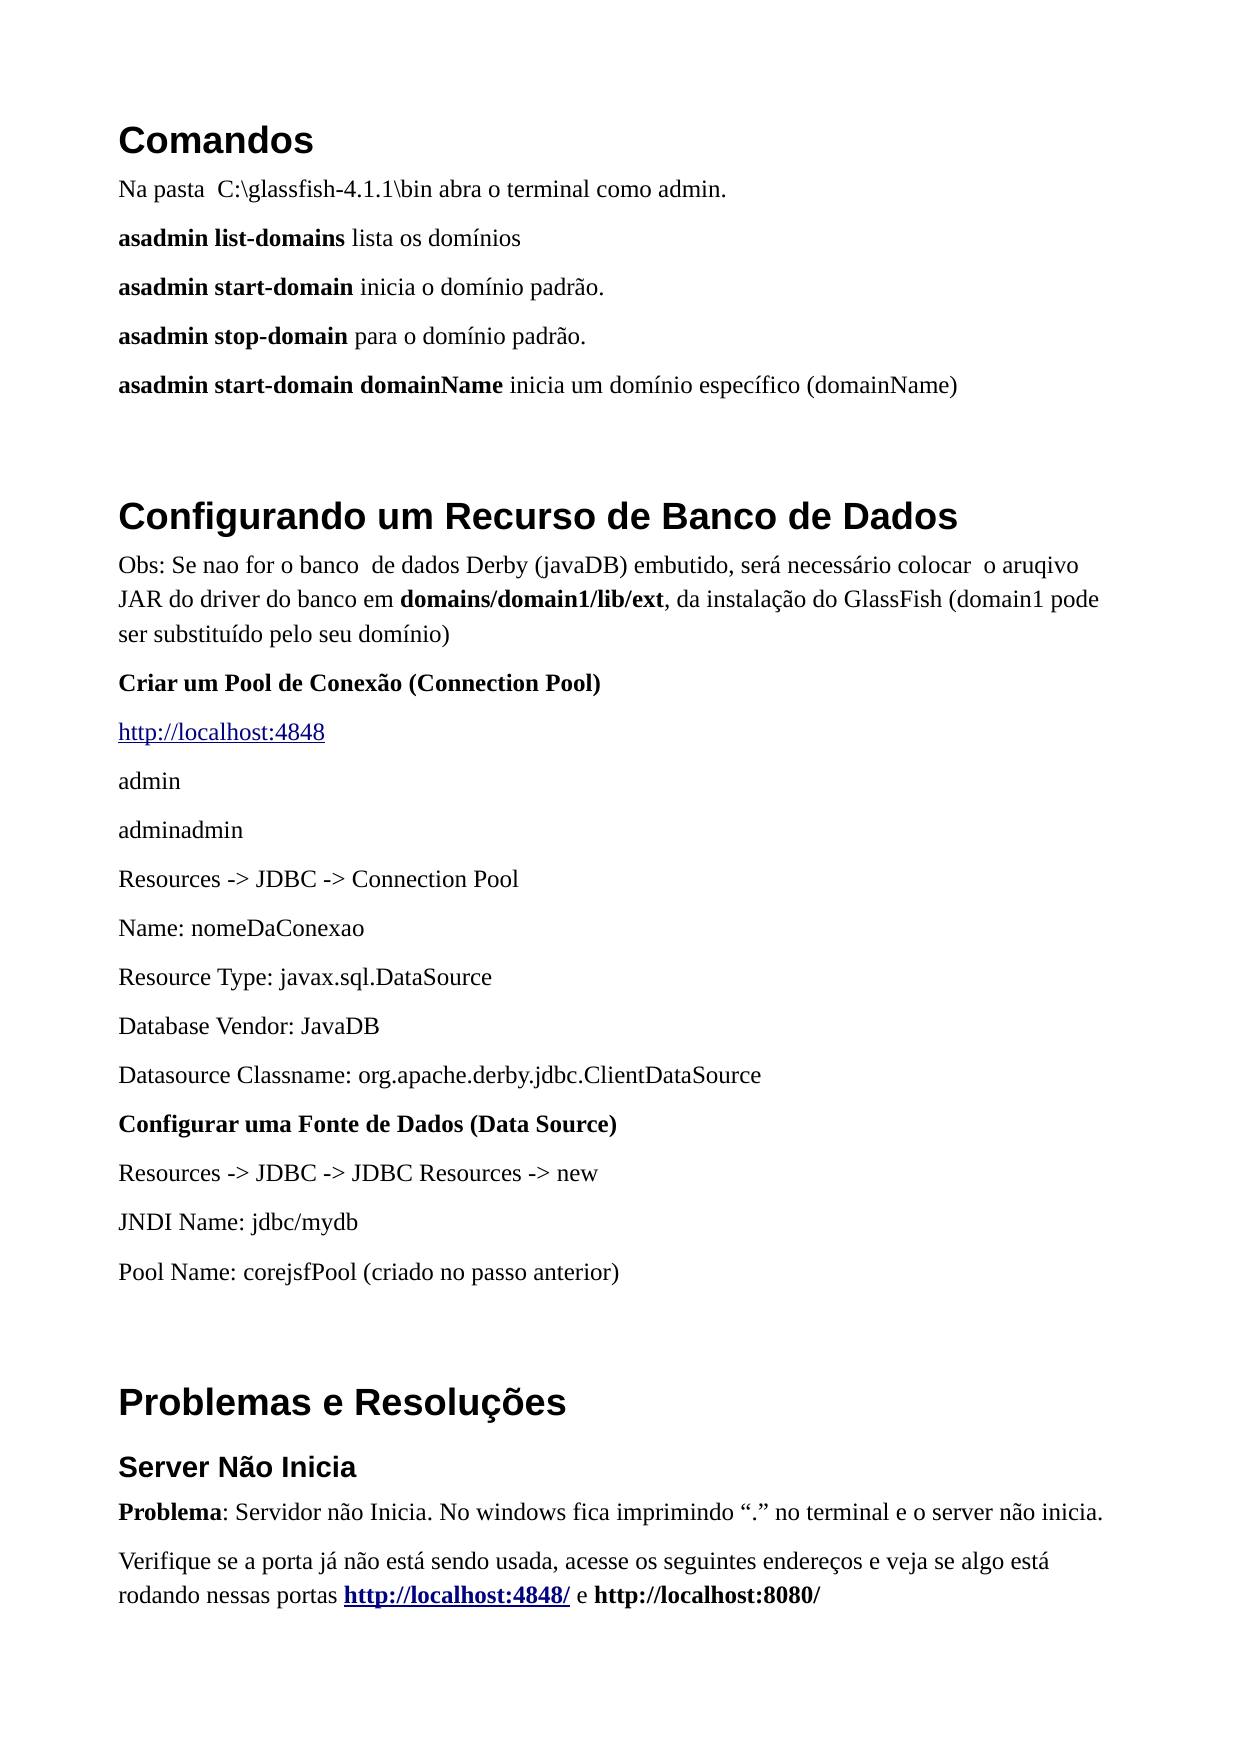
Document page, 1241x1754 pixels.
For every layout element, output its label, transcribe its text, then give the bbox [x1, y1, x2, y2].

subtitle Problemas e Resoluções [118, 1380, 1122, 1423]
subtitle Configurando um Recurso de Banco de Dados [118, 494, 1122, 537]
text Criar um Pool de Conexão (Connection Pool) [118, 668, 1122, 697]
text Name: nomeDaConexao [118, 913, 1122, 942]
text Datasource Classname: org.apache.derby.jdbc.ClientDataSource [118, 1060, 1122, 1089]
text http://localhost:4848 [118, 717, 1122, 746]
text asadmin list-domains lista os domínios [118, 223, 1122, 252]
text Na pasta C:\glassfish-4.1.1\bin abra o terminal como admin. [118, 174, 1122, 203]
text Verifique se a porta já não está sendo usada, acesse os seguintes endereços e veja se algo está rodando nessas portas http://localhost:4848/ e http://localhost:8080/ [118, 1546, 1122, 1609]
text Resources -> JDBC -> JDBC Resources -> new [118, 1158, 1122, 1187]
text adminadmin [118, 815, 1122, 844]
text JNDI Name: jdbc/mydb [118, 1207, 1122, 1236]
text Problema: Servidor não Inicia. No windows fica imprimindo “.” no terminal e o server não inicia. [118, 1497, 1122, 1525]
text Resource Type: javax.sql.DataSource [118, 962, 1122, 991]
text Configurar uma Fonte de Dados (Data Source) [118, 1109, 1122, 1138]
text Database Vendor: JavaDB [118, 1011, 1122, 1040]
text asadmin stop-domain para o domínio padrão. [118, 321, 1122, 350]
text asadmin start-domain domainName inicia um domínio específico (domainName) [118, 371, 1122, 399]
text asadmin start-domain inicia o domínio padrão. [118, 272, 1122, 301]
text Pool Name: corejsfPool (criado no passo anterior) [118, 1257, 1122, 1285]
subtitle Server Não Inicia [118, 1450, 1122, 1484]
text Resources -> JDBC -> Connection Pool [118, 864, 1122, 893]
text Obs: Se nao for o banco de dados Derby (javaDB) embutido, será necessário colocar o aruqivo JAR do driver do banco em domains/domain1/lib/ext, da instalação do GlassFish (domain1 pode ser substituído pelo seu domínio) [118, 550, 1122, 647]
text admin [118, 766, 1122, 795]
subtitle Comandos [118, 118, 1122, 162]
